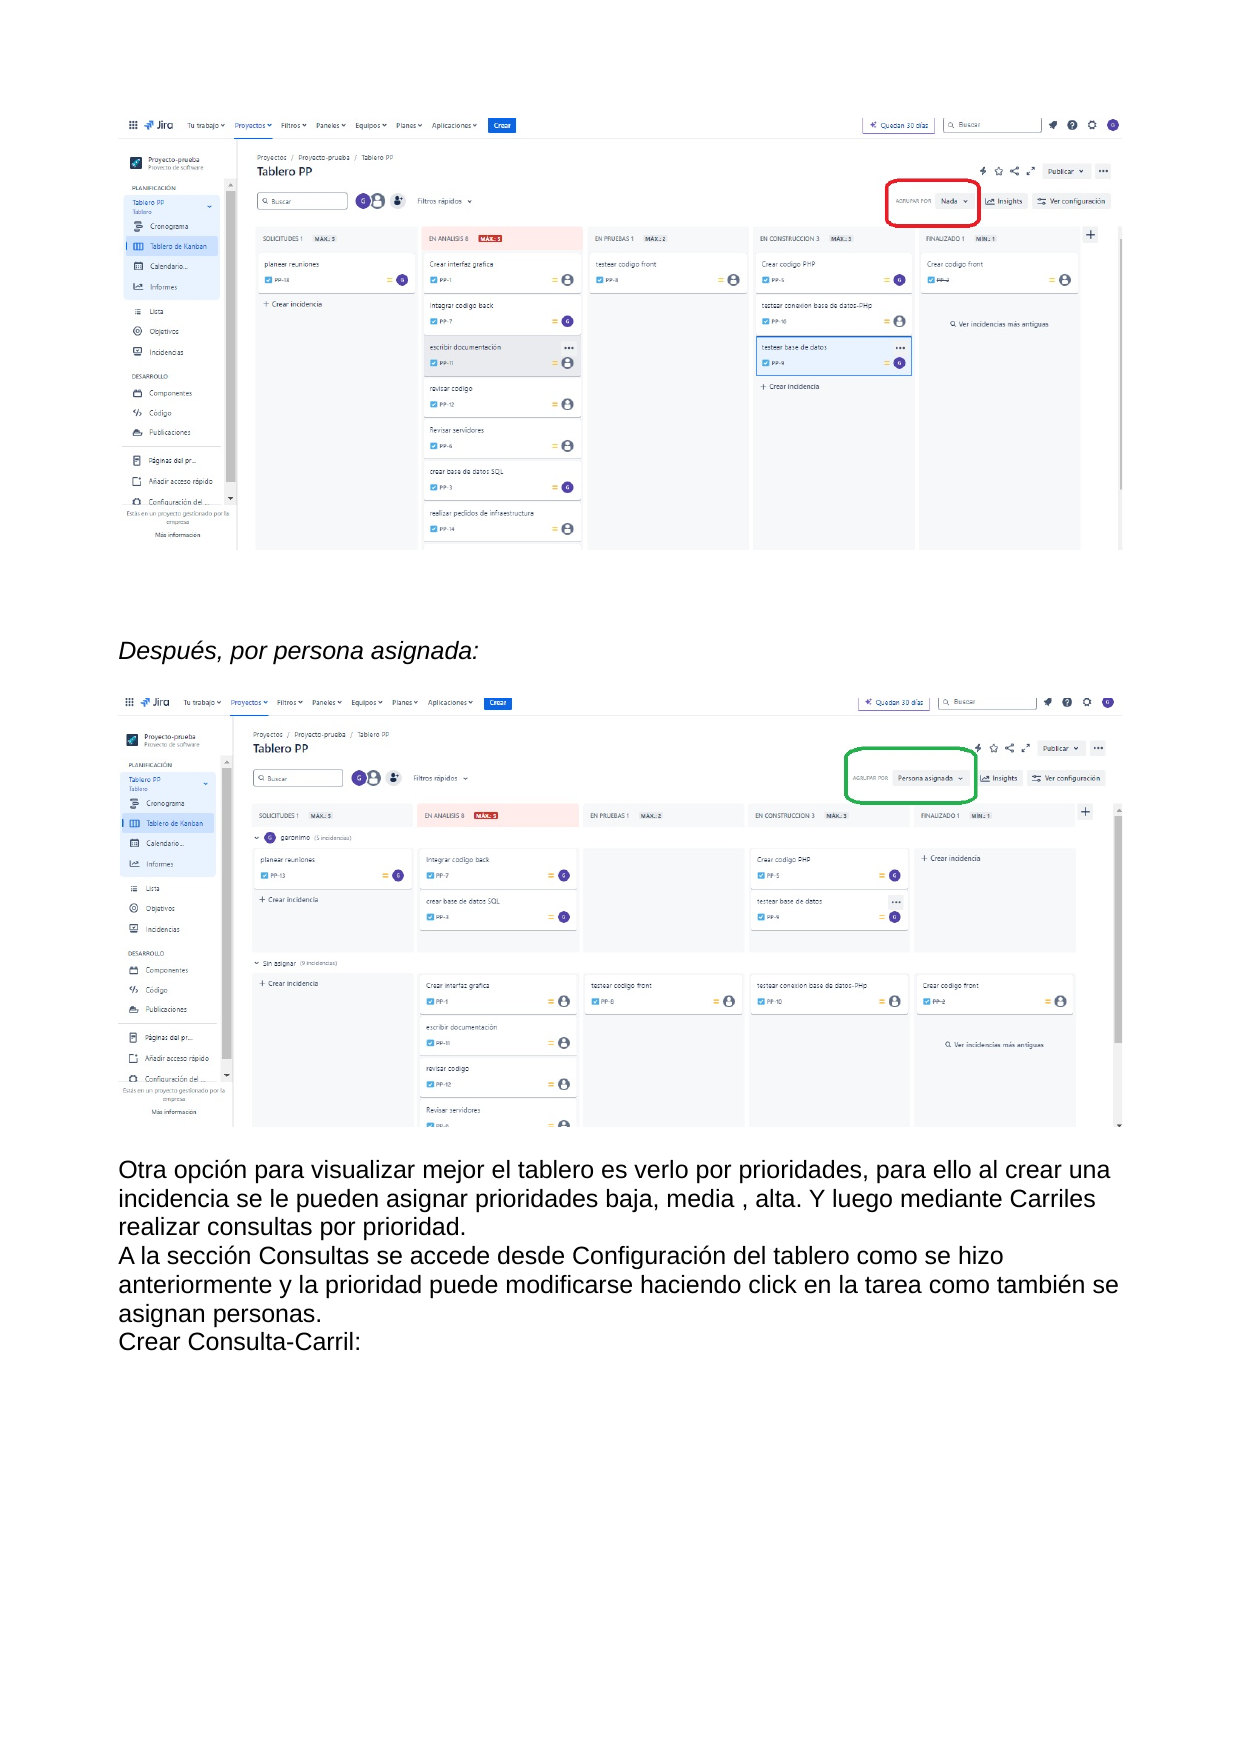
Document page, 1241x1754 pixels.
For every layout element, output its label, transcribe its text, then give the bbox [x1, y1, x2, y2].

picture [118, 698, 1123, 1127]
text A la sección Consultas se accede desde Configuración del tablero como se hizo anteriormente y la prioridad puede modificarse haciendo click en la tarea como también se asignan personas. [118, 1241, 1122, 1327]
text Después, por persona asignada: [118, 636, 1122, 665]
text Otra opción para visualizar mejor el tablero es verlo por prioridades, para ello al crear una incidencia se le pueden asignar prioridades baja, media , alta. Y luego mediante Carriles realizar consultas por prioridad. [118, 1155, 1122, 1241]
picture [118, 118, 1123, 550]
text Crear Consulta-Carril: [118, 1327, 1122, 1356]
